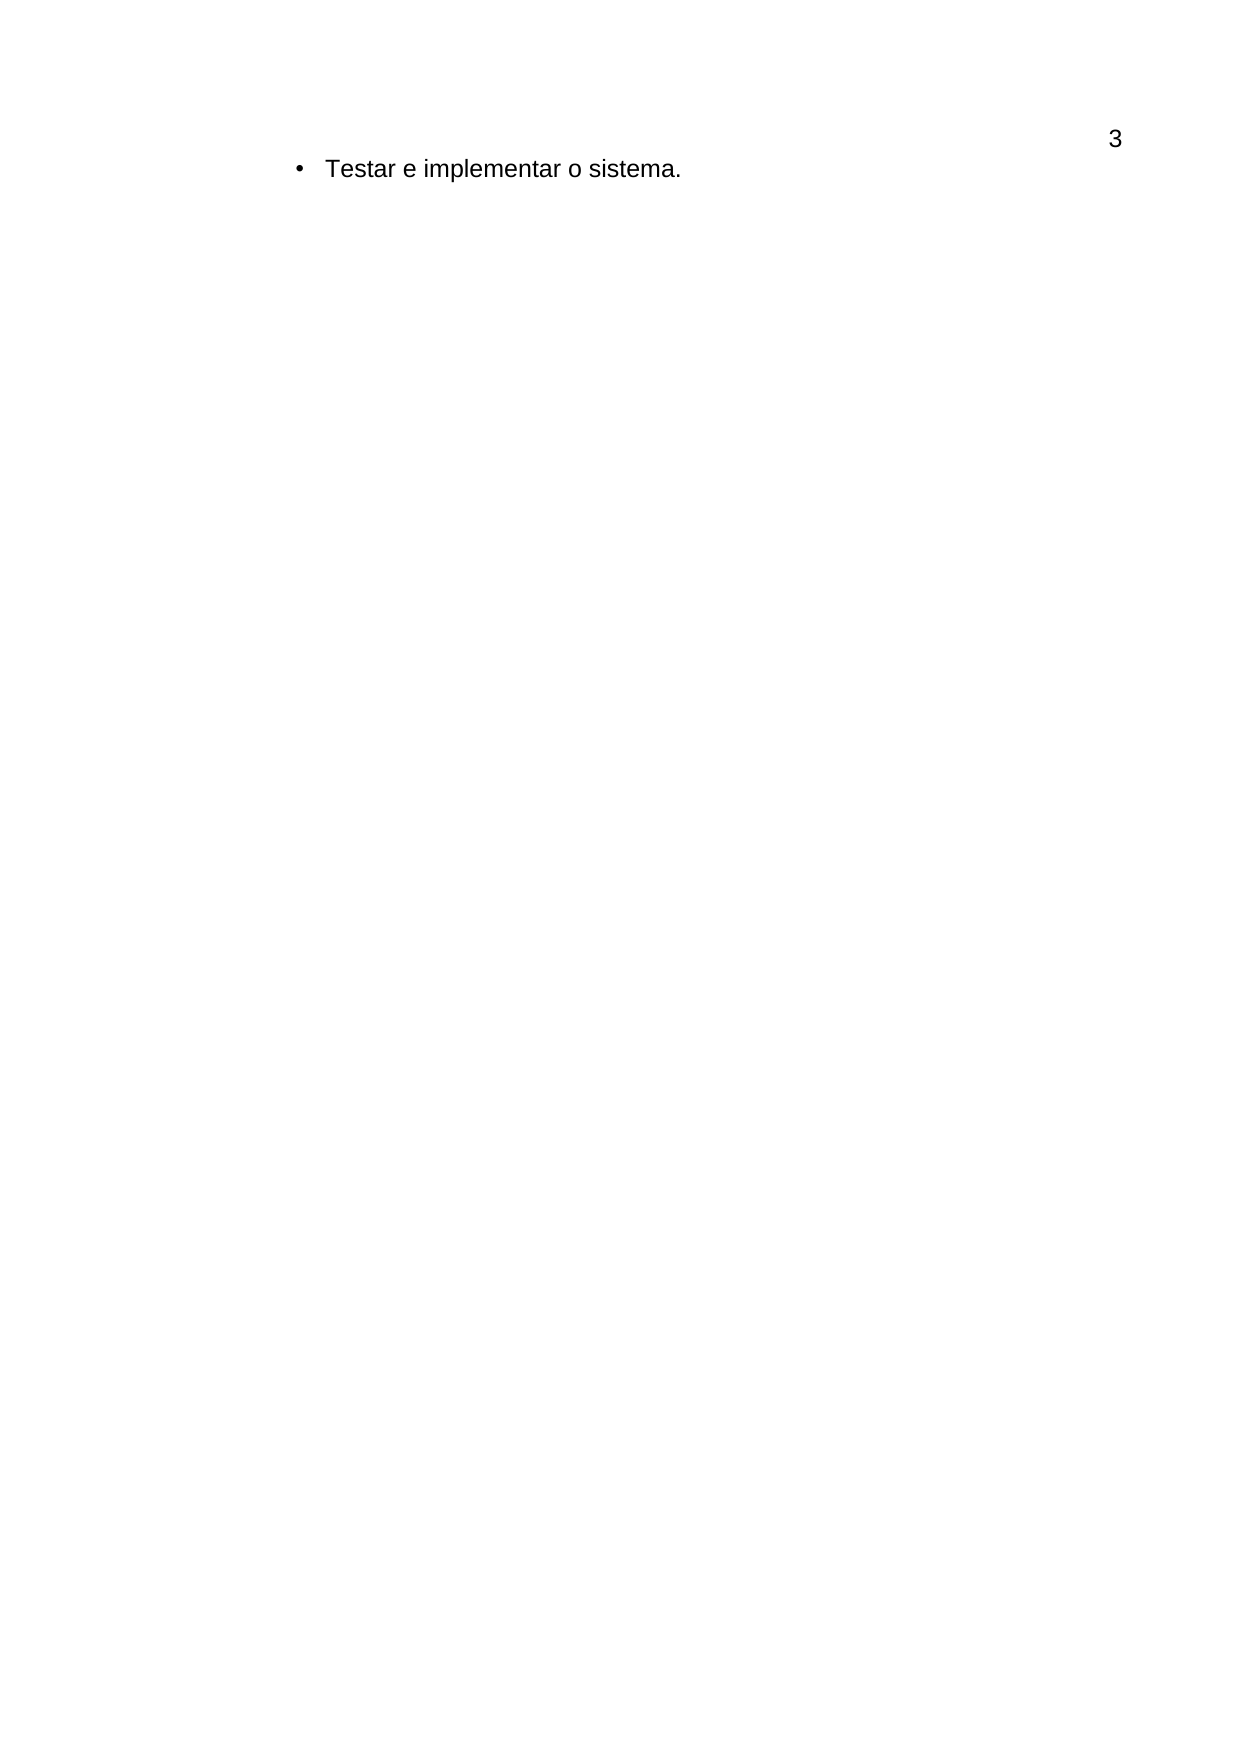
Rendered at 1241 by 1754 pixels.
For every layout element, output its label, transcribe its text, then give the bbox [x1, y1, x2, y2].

list Testar e implementar o sistema. [177, 153, 1122, 182]
